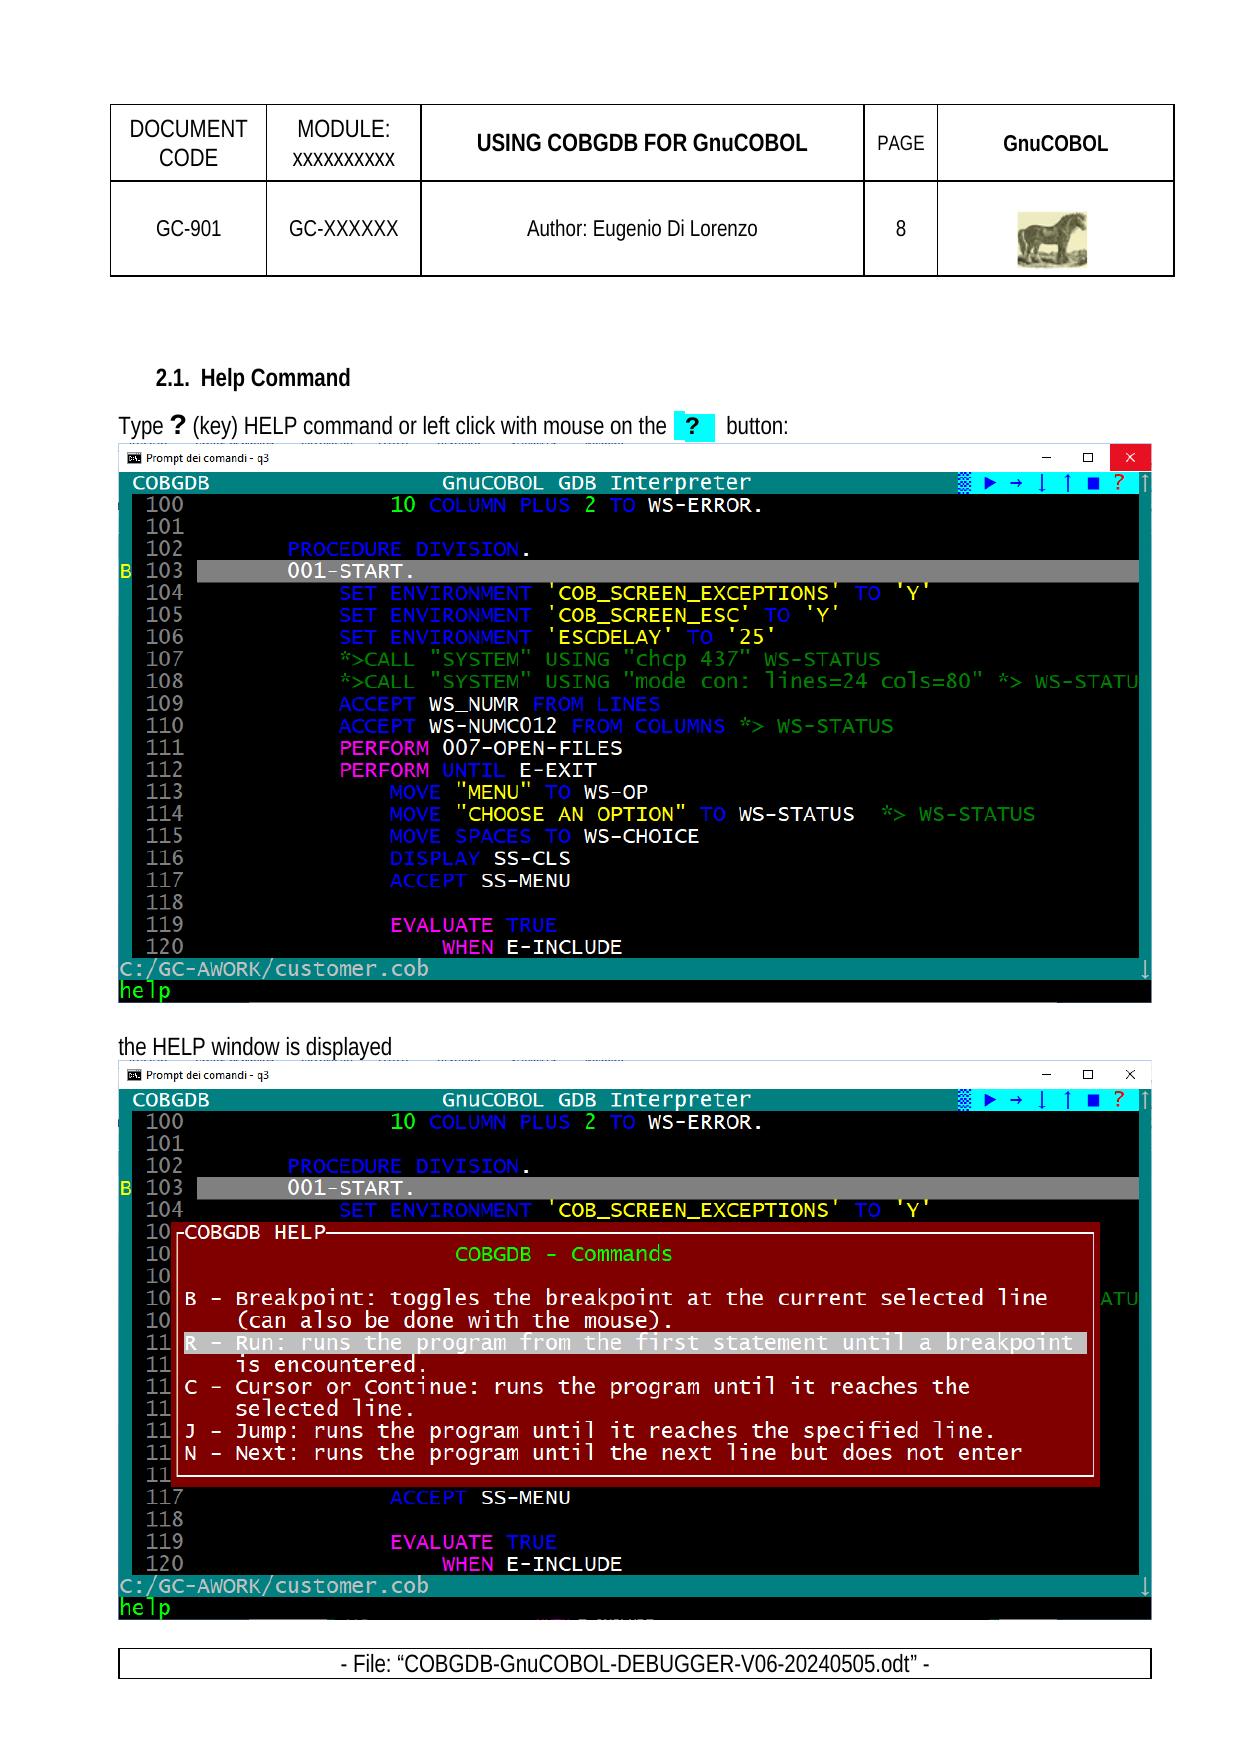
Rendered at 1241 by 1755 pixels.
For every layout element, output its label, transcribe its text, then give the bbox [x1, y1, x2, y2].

text Type ? (key) HELP command or left click with mouse on the ? button: [118, 410, 1152, 443]
subtitle Help Command [156, 362, 1152, 391]
text the HELP window is displayed [118, 1032, 1152, 1060]
